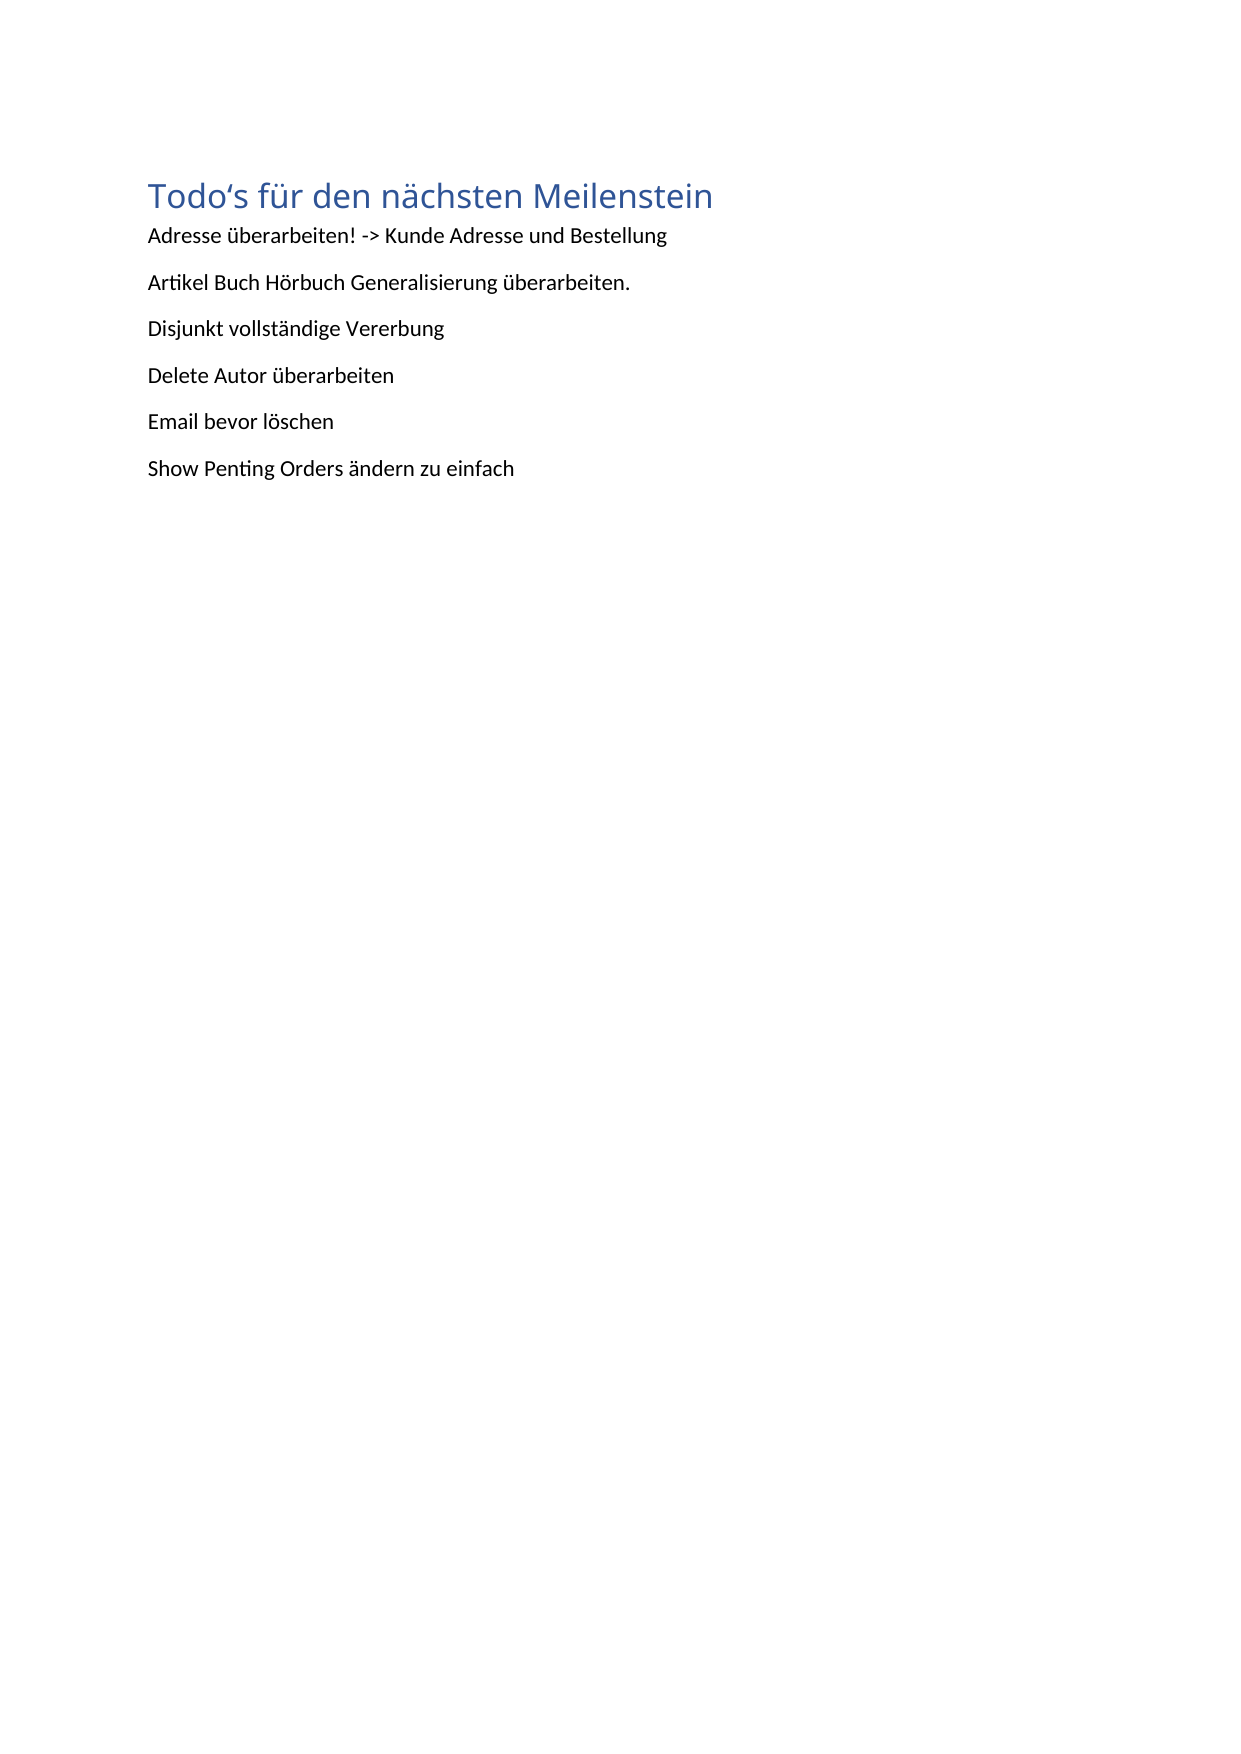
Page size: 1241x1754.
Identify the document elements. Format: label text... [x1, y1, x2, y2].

text Artikel Buch Hörbuch Generalisierung überarbeiten. [148, 268, 1093, 296]
subtitle Todo‘s für den nächsten Meilenstein [148, 173, 1093, 218]
text Show Penting Orders ändern zu einfach [148, 454, 1093, 482]
text Adresse überarbeiten! -> Kunde Adresse und Bestellung [148, 221, 1093, 249]
text Disjunkt vollständige Vererbung [148, 314, 1093, 342]
text Delete Autor überarbeiten [148, 361, 1093, 389]
text Email bevor löschen [148, 407, 1093, 435]
